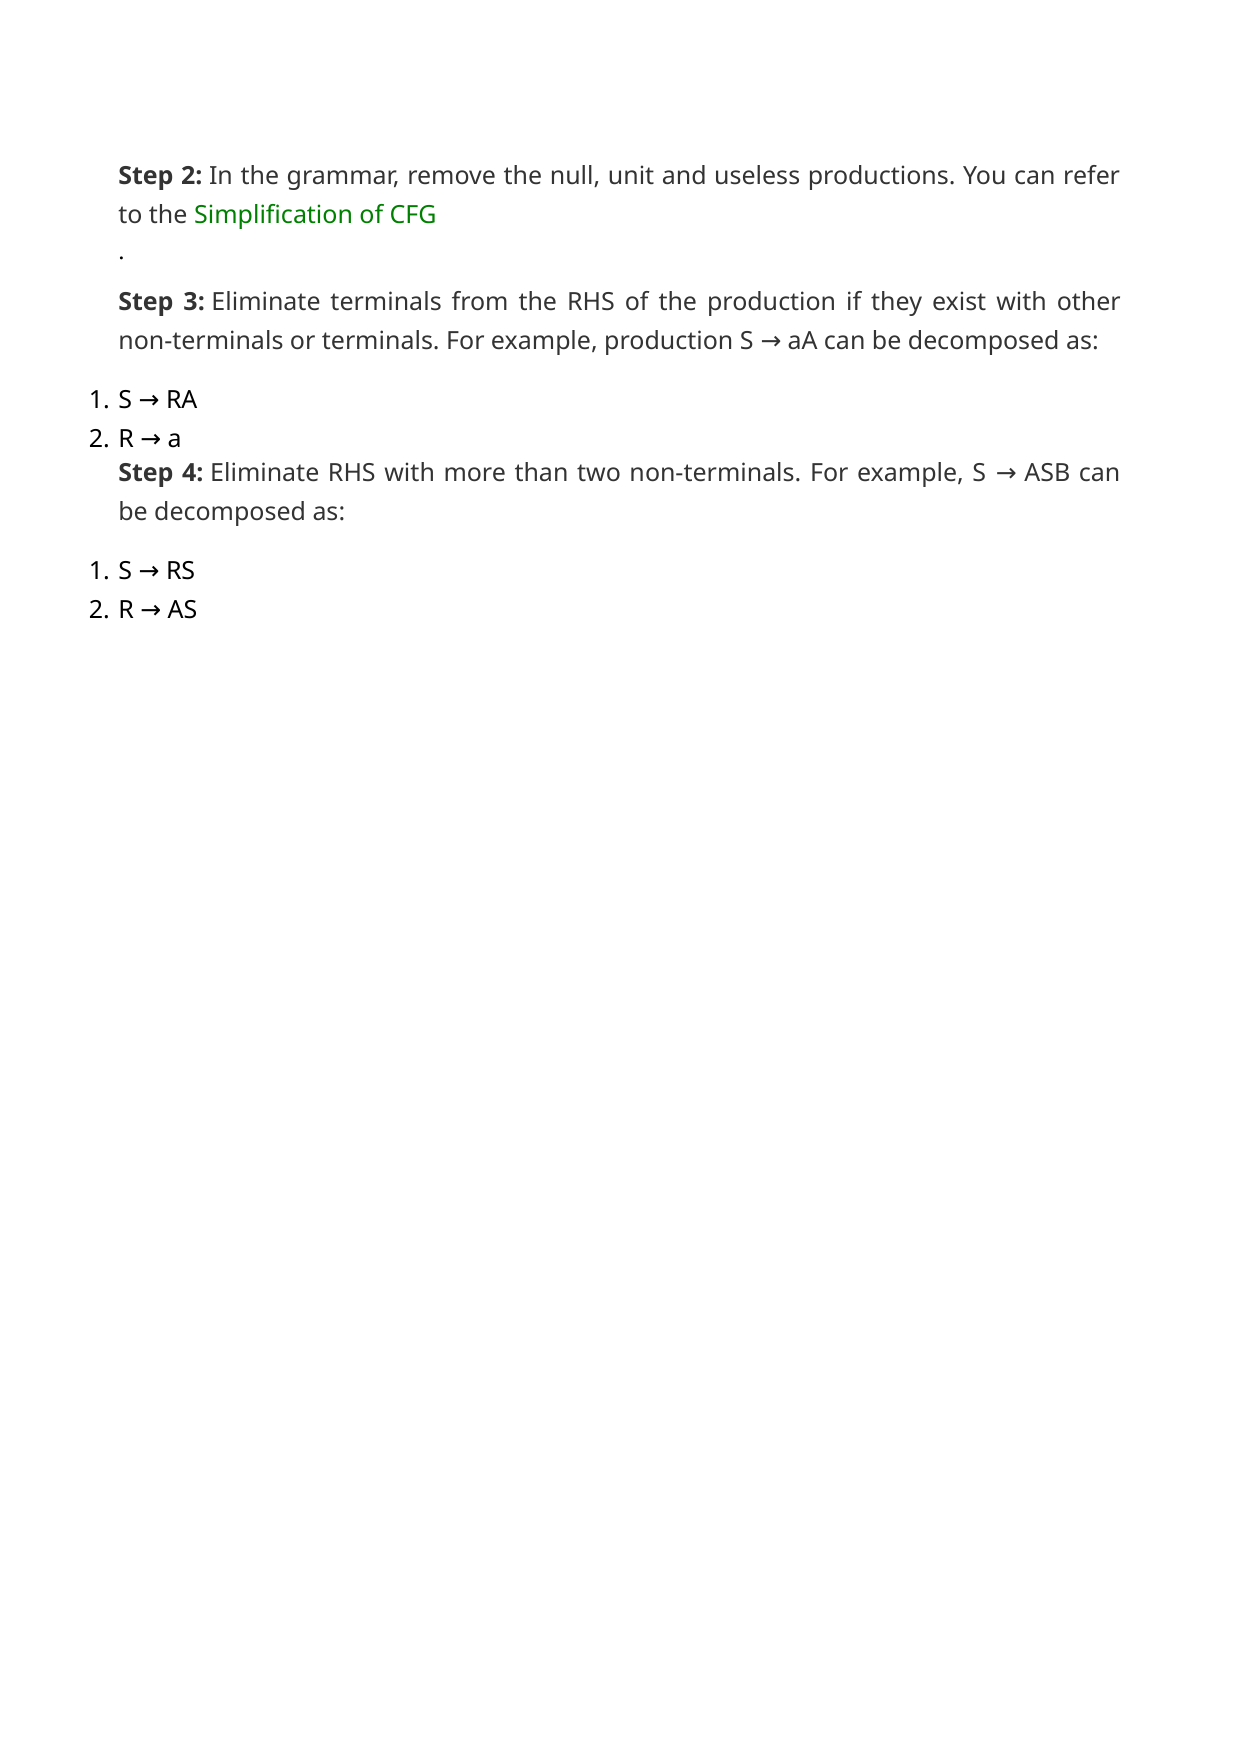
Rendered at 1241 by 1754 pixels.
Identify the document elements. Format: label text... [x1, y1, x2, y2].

list R → AS [118, 587, 1122, 626]
list S → RS [118, 548, 1122, 587]
text . [118, 236, 1122, 265]
list S → RA [118, 377, 1122, 416]
text Step 4: Eliminate RHS with more than two non-terminals. For example, S → ASB can be decomposed as: [118, 455, 1122, 528]
text Step 3: Eliminate terminals from the RHS of the production if they exist with other non-terminals or terminals. For example, production S → aA can be decomposed as: [118, 284, 1122, 357]
text Step 2: In the grammar, remove the null, unit and useless productions. You can refer to the Simplification of CFG [118, 158, 1122, 231]
list R → a [118, 416, 1122, 455]
